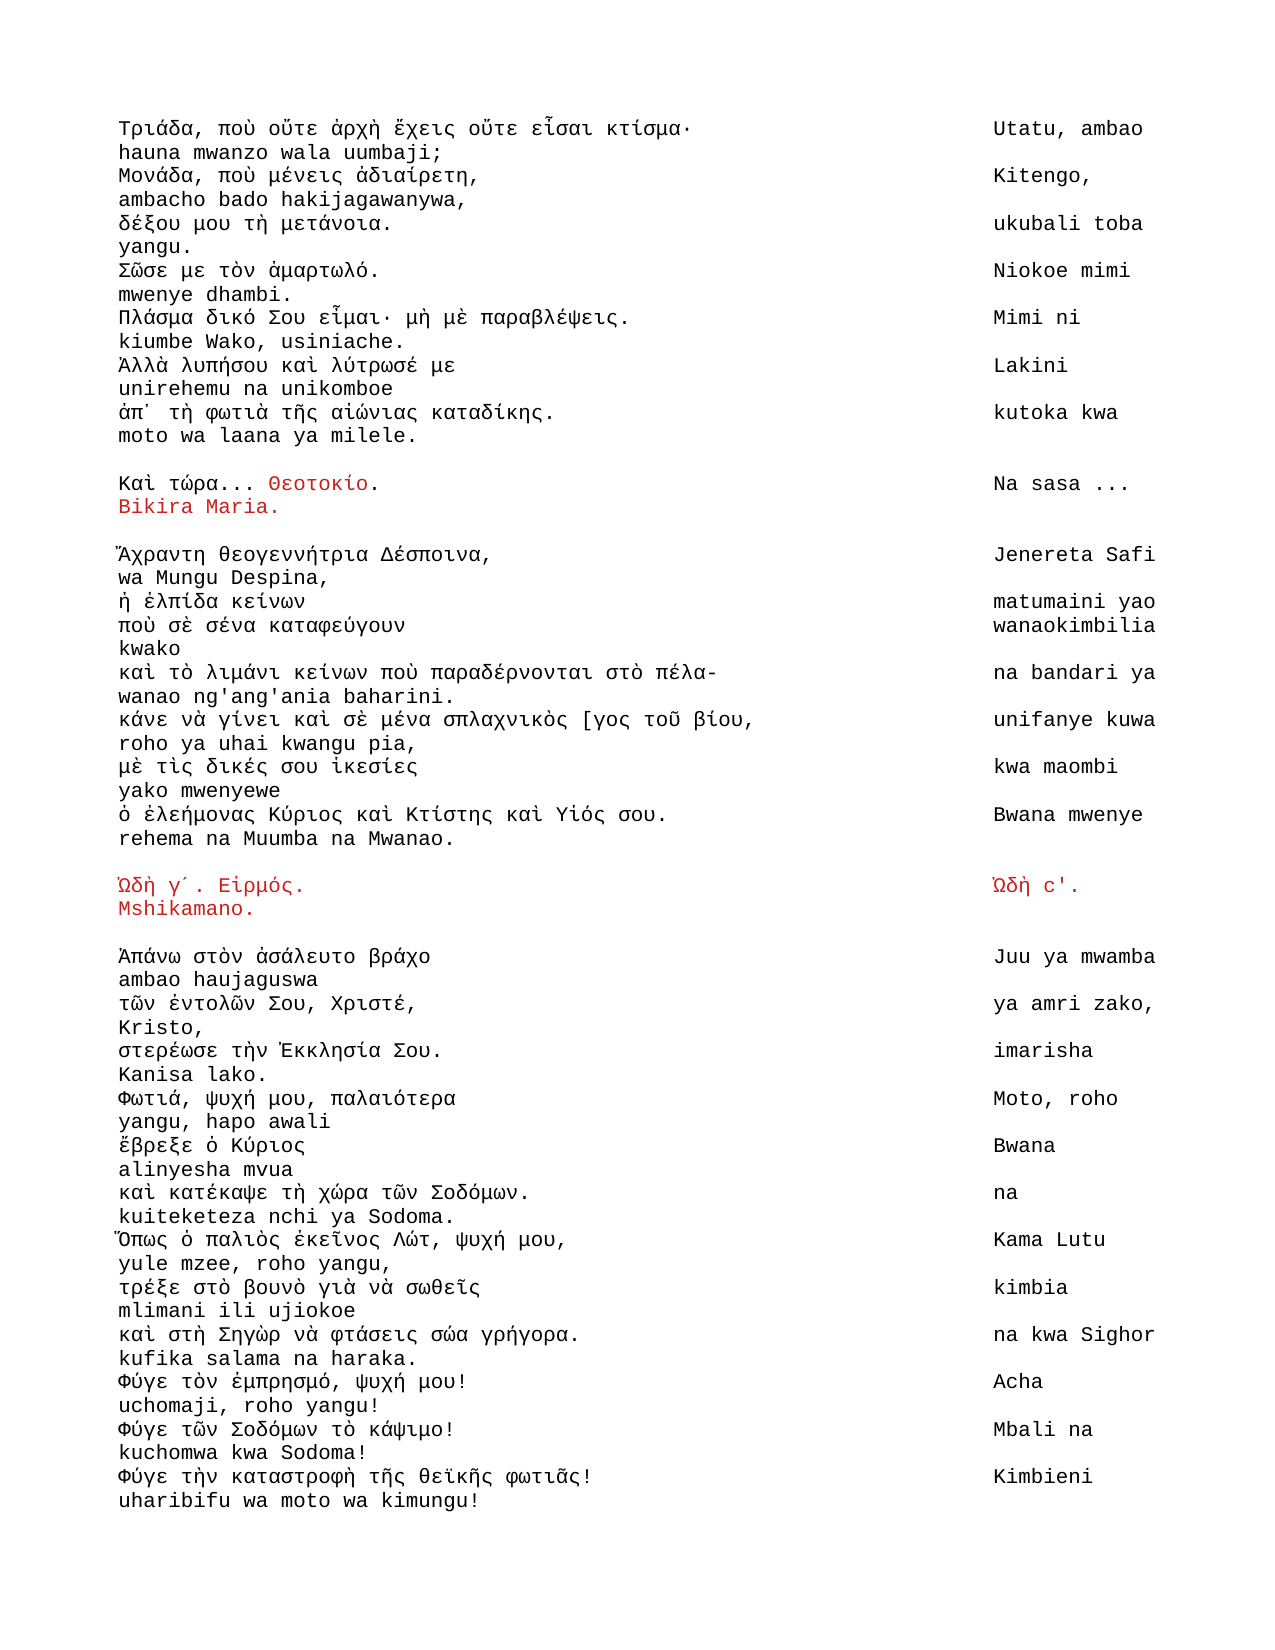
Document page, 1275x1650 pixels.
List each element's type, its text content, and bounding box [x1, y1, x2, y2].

text κάνε νὰ γίνει καὶ σὲ μένα σπλαχνικὸς [γος τοῦ βίου, unifanye kuwa roho ya uhai kwangu pia, [118, 709, 1157, 757]
text μὲ τὶς δικές σου ἱκεσίες kwa maombi yako mwenyewe [118, 757, 1157, 804]
text ἡ ἐλπίδα κείνων matumaini yao [118, 591, 1157, 615]
text Φύγε τὴν καταστροφὴ τῆς θεϊκῆς φωτιᾶς! Kimbieni uharibifu wa moto wa kimungu! [118, 1466, 1157, 1513]
text Φύγε τὸν ἐμπρησμό, ψυχή μου! Acha uchomaji, roho yangu! [118, 1371, 1157, 1419]
text καὶ τὸ λιμάνι κείνων ποὺ παραδέρνονται στὸ πέλα- na bandari ya wanao ng'ang'ania baharini. [118, 662, 1157, 709]
text καὶ κατέκαψε τὴ χώρα τῶν Σοδόμων. na kuiteketeza nchi ya Sodoma. [118, 1182, 1157, 1229]
text Φωτιά, ψυχή μου, παλαιότερα Moto, roho yangu, hapo awali [118, 1088, 1157, 1135]
text τρέξε στὸ βουνὸ γιὰ νὰ σωθεῖς kimbia mlimani ili ujiokoe [118, 1277, 1157, 1324]
text ἔβρεξε ὁ Κύριος Bwana alinyesha mvua [118, 1135, 1157, 1182]
text Ἀλλὰ λυπήσου καὶ λύτρωσέ με Lakini unirehemu na unikomboe [118, 354, 1157, 402]
text Ὅπως ὁ παλιὸς ἐκεῖνος Λώτ, ψυχή μου, Kama Lutu yule mzee, roho yangu, [118, 1229, 1157, 1277]
text Ἄχραντη θεογεννήτρια Δέσποινα, Jenereta Safi wa Mungu Despina, [118, 544, 1157, 591]
text στερέωσε τὴν Ἐκκλησία Σου. imarisha Kanisa lako. [118, 1040, 1157, 1088]
text Ἀπάνω στὸν ἀσάλευτο βράχο Juu ya mwamba ambao haujaguswa [118, 946, 1157, 993]
text δέξου μου τὴ μετάνοια. ukubali toba yangu. [118, 213, 1157, 260]
text Τριάδα, ποὺ οὔτε ἀρχὴ ἔχεις οὔτε εἶσαι κτίσμα· Utatu, ambao hauna mwanzo wala uumbaji; [118, 118, 1157, 165]
text Ὠδὴ γ´. Εἱρμός. Ὠδὴ c'. Mshikamano. [118, 875, 1157, 922]
text Σῶσε με τὸν ἁμαρτωλό. Niokoe mimi mwenye dhambi. [118, 260, 1157, 307]
text ἀπ᾿ τὴ φωτιὰ τῆς αἰώνιας καταδίκης. kutoka kwa moto wa laana ya milele. [118, 402, 1157, 449]
text Φύγε τῶν Σοδόμων τὸ κάψιμο! Mbali na kuchomwa kwa Sodoma! [118, 1419, 1157, 1466]
text ὁ ἐλεήμονας Κύριος καὶ Κτίστης καὶ Υἱός σου. Bwana mwenye rehema na Muumba na Mwanao. [118, 804, 1157, 851]
text Καὶ τώρα... Θεοτοκίο. Na sasa ... Bikira Maria. [118, 473, 1157, 520]
text καὶ στὴ Σηγὼρ νὰ φτάσεις σώα γρήγορα. na kwa Sighor kufika salama na haraka. [118, 1324, 1157, 1371]
text Μονάδα, ποὺ μένεις ἀδιαίρετη, Kitengo, ambacho bado hakijagawanywa, [118, 165, 1157, 213]
text τῶν ἐντολῶν Σου, Χριστέ, ya amri zako, Kristo, [118, 993, 1157, 1040]
text ποὺ σὲ σένα καταφεύγουν wanaokimbilia kwako [118, 615, 1157, 662]
text Πλάσμα δικό Σου εἶμαι· μὴ μὲ παραβλέψεις. Mimi ni kiumbe Wako, usiniache. [118, 307, 1157, 354]
